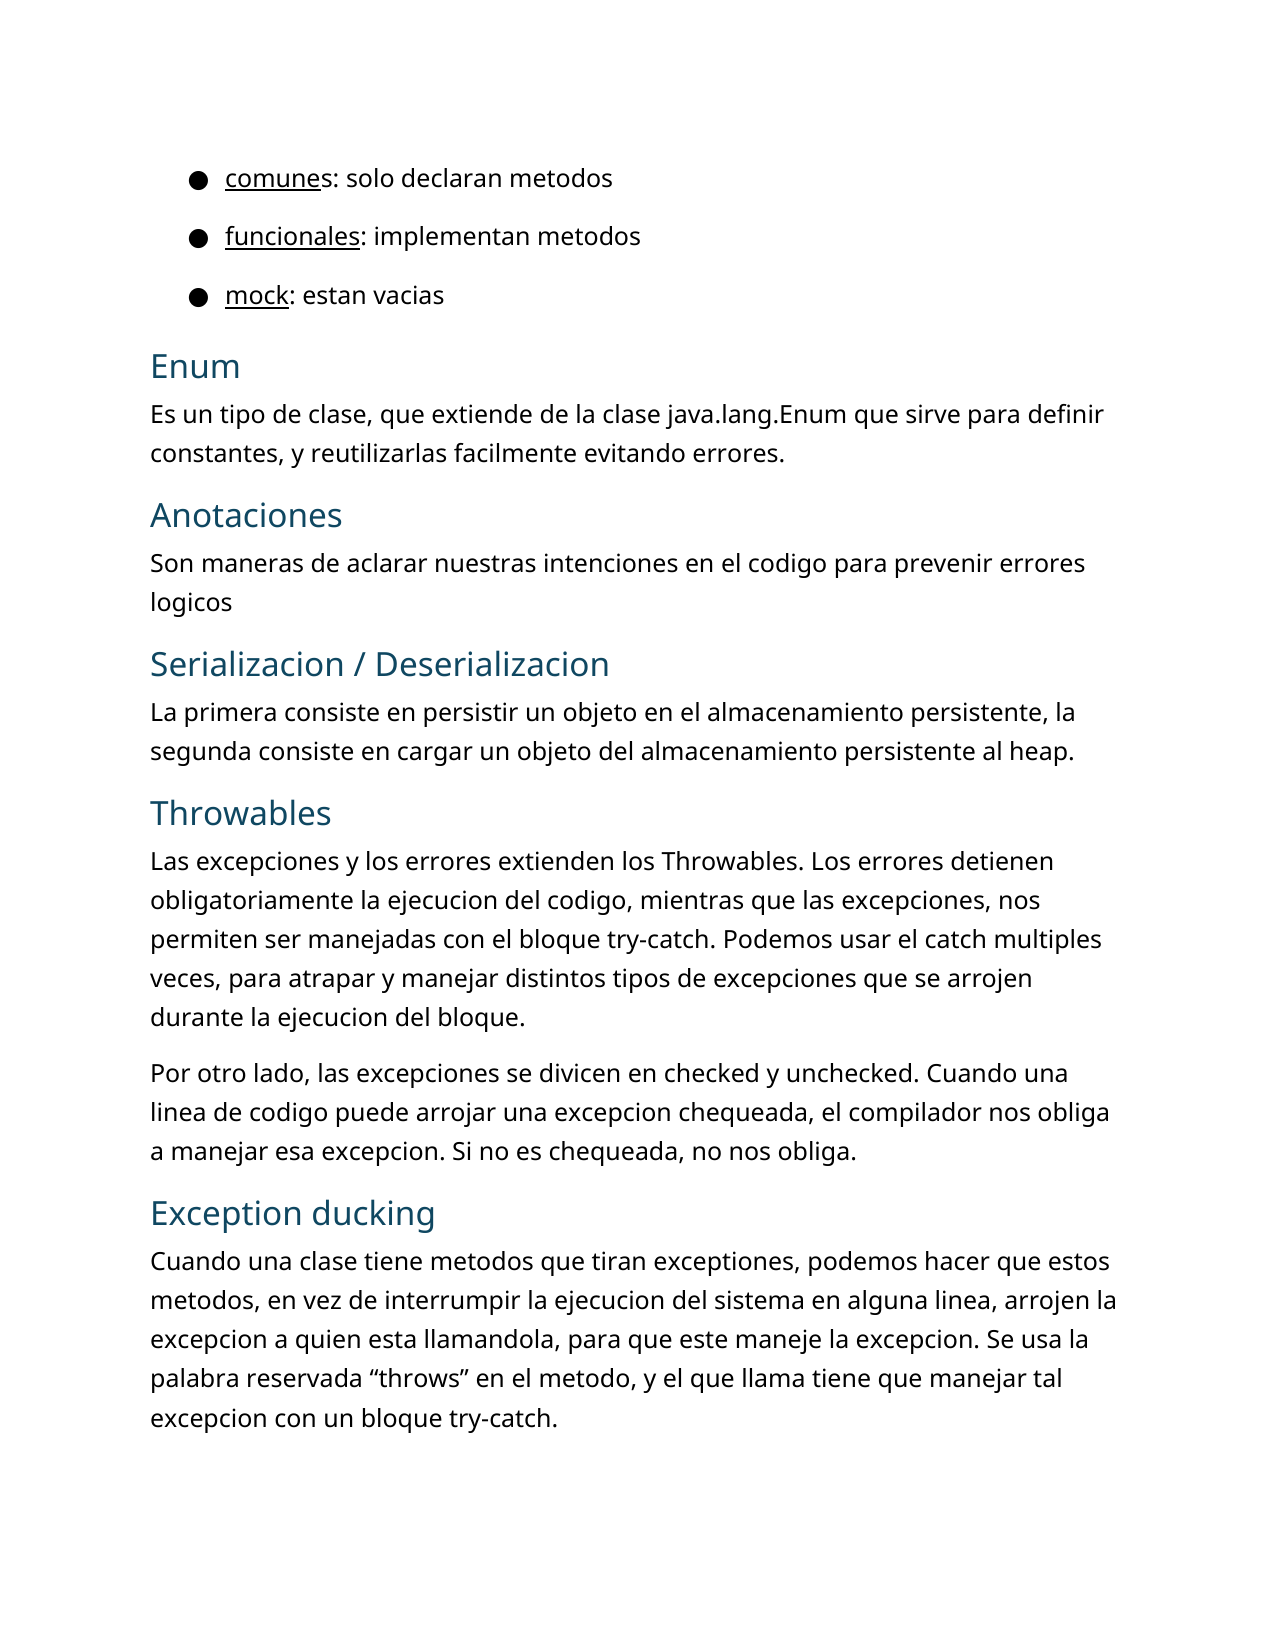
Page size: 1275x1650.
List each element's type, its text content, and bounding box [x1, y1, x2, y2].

subtitle Enum [150, 343, 1125, 389]
subtitle Exception ducking [150, 1190, 1125, 1235]
text Las excepciones y los errores extienden los Throwables. Los errores detienen obligatoriamente la ejecucion del codigo, mientras que las excepciones, nos permiten ser manejadas con el bloque try-catch. Podemos usar el catch multiples veces, para atrapar y manejar distintos tipos de excepciones que se arrojen durante la ejecucion del bloque. [150, 843, 1125, 1034]
list funcionales: implementan metodos [187, 209, 1125, 260]
subtitle Serializacion / Deserializacion [150, 641, 1125, 686]
text Por otro lado, las excepciones se divicen en checked y unchecked. Cuando una linea de codigo puede arrojar una excepcion chequeada, el compilador nos obliga a manejar esa excepcion. Si no es chequeada, no nos obliga. [150, 1056, 1125, 1168]
subtitle Throwables [150, 789, 1125, 835]
text Es un tipo de clase, que extiende de la clase java.lang.Enum que sirve para definir constantes, y reutilizarlas facilmente evitando errores. [150, 397, 1125, 470]
text Son maneras de aclarar nuestras intenciones en el codigo para prevenir errores logicos [150, 546, 1125, 619]
text Cuando una clase tiene metodos que tiran exceptiones, podemos hacer que estos metodos, en vez de interrumpir la ejecucion del sistema en alguna linea, arrojen la excepcion a quien esta llamandola, para que este maneje la excepcion. Se usa la palabra reservada “throws” en el metodo, y el que llama tiene que manejar tal excepcion con un bloque try-catch. [150, 1244, 1125, 1434]
text La primera consiste en persistir un objeto en el almacenamiento persistente, la segunda consiste en cargar un objeto del almacenamiento persistente al heap. [150, 694, 1125, 768]
subtitle Anotaciones [150, 492, 1125, 537]
list mock: estan vacias [187, 268, 1125, 319]
list comunes: solo declaran metodos [187, 150, 1125, 201]
